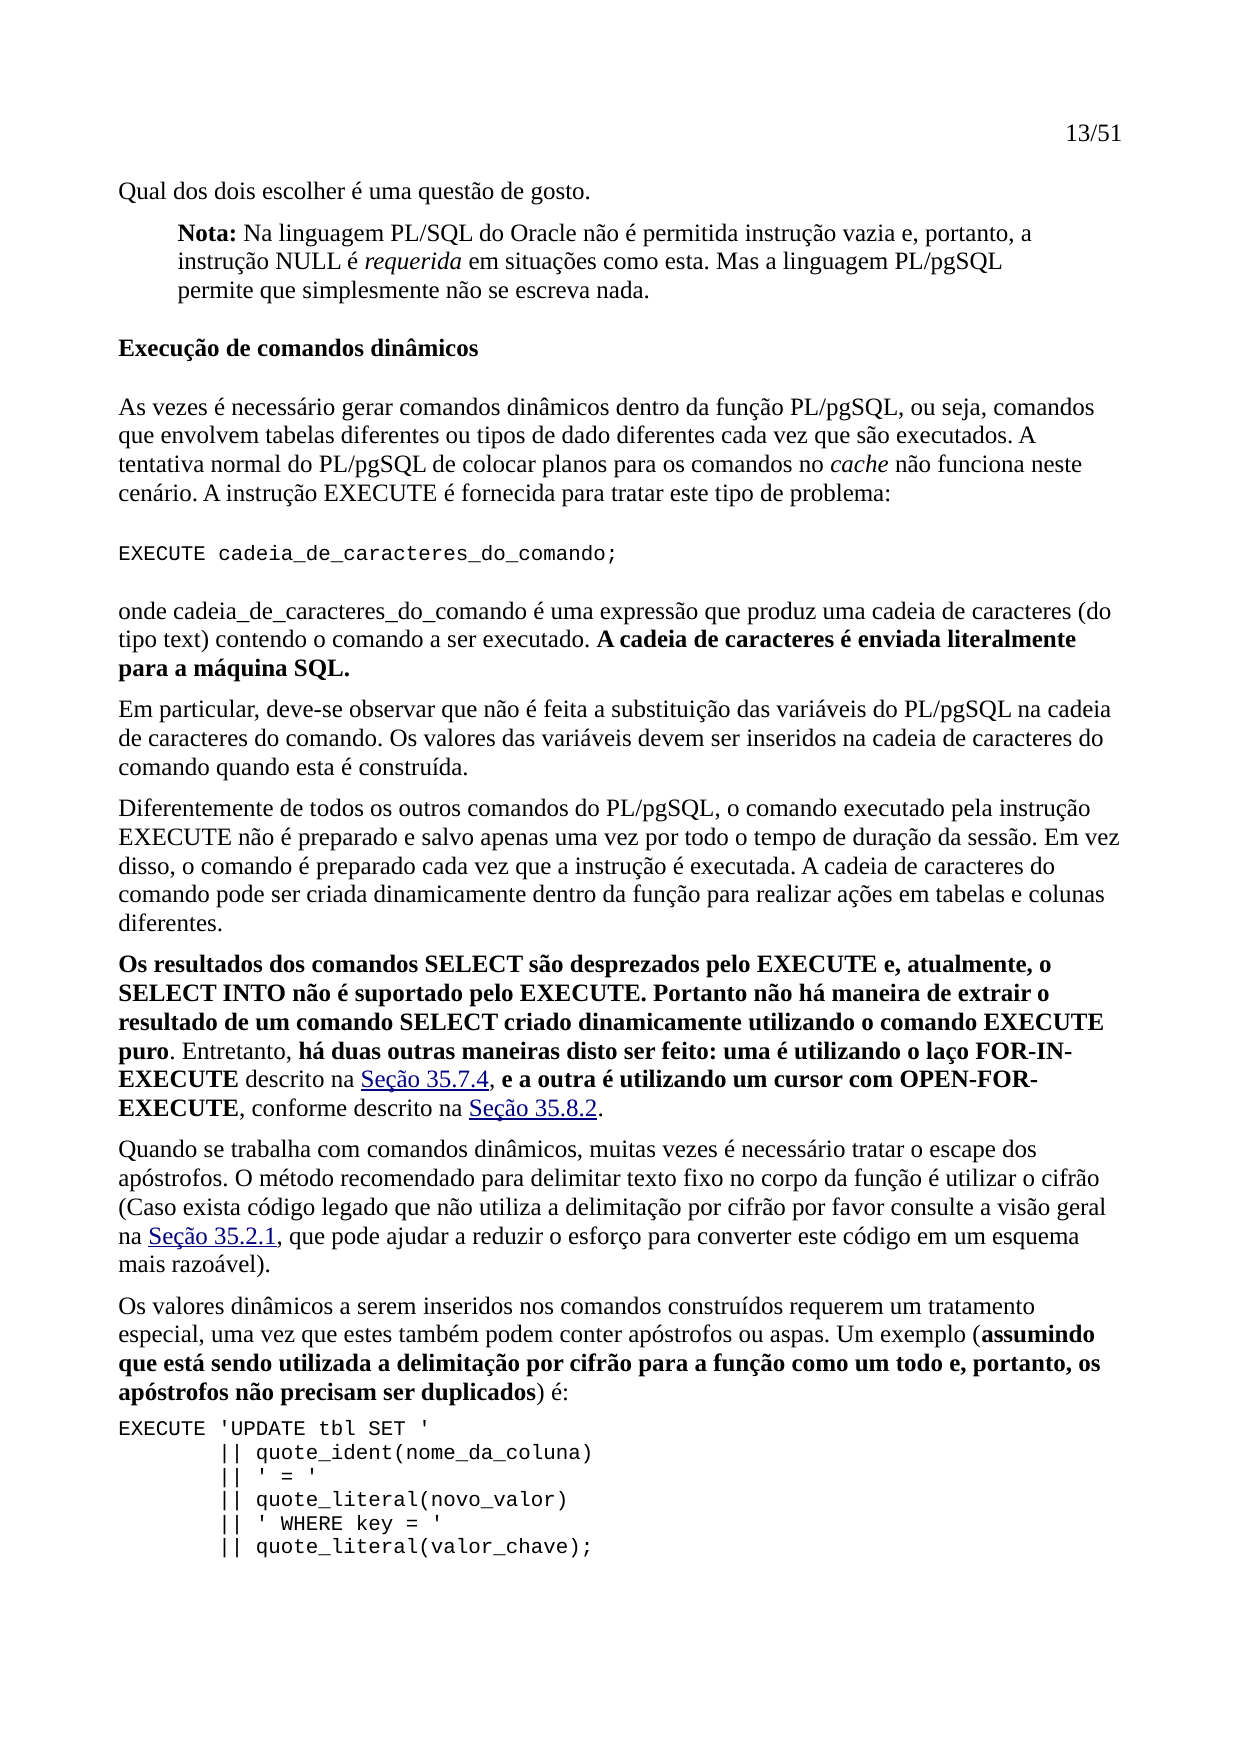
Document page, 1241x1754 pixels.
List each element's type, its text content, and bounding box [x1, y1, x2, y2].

text Em particular, deve-se observar que não é feita a substituição das variáveis do PL/pgSQL na cadeia de caracteres do comando. Os valores das variáveis devem ser inseridos na cadeia de caracteres do comando quando esta é construída. [118, 694, 1122, 781]
text || ' WHERE key = ' [118, 1513, 1122, 1537]
text EXECUTE 'UPDATE tbl SET ' [118, 1418, 1122, 1442]
text Nota: Na linguagem PL/SQL do Oracle não é permitida instrução vazia e, portanto, a instrução NULL é requerida em situações como esta. Mas a linguagem PL/pgSQL permite que simplesmente não se escreva nada. [177, 218, 1063, 304]
text As vezes é necessário gerar comandos dinâmicos dentro da função PL/pgSQL, ou seja, comandos que envolvem tabelas diferentes ou tipos de dado diferentes cada vez que são executados. A tentativa normal do PL/pgSQL de colocar planos para os comandos no cache não funciona neste cenário. A instrução EXECUTE é fornecida para tratar este tipo de problema: [118, 392, 1122, 507]
text Qual dos dois escolher é uma questão de gosto. [118, 176, 1122, 205]
text EXECUTE cadeia_de_caracteres_do_comando; [118, 519, 1122, 566]
text Os valores dinâmicos a serem inseridos nos comandos construídos requerem um tratamento especial, uma vez que estes também podem conter apóstrofos ou aspas. Um exemplo (assumindo que está sendo utilizada a delimitação por cifrão para a função como um todo e, portanto, os apóstrofos não precisam ser duplicados) é: [118, 1291, 1122, 1406]
text Diferentemente de todos os outros comandos do PL/pgSQL, o comando executado pela instrução EXECUTE não é preparado e salvo apenas uma vez por todo o tempo de duração da sessão. Em vez disso, o comando é preparado cada vez que a instrução é executada. A cadeia de caracteres do comando pode ser criada dinamicamente dentro da função para realizar ações em tabelas e colunas diferentes. [118, 793, 1122, 937]
text onde cadeia_de_caracteres_do_comando é uma expressão que produz uma cadeia de caracteres (do tipo text) contendo o comando a ser executado. A cadeia de caracteres é enviada literalmente para a máquina SQL. [118, 596, 1122, 682]
text Quando se trabalha com comandos dinâmicos, muitas vezes é necessário tratar o escape dos apóstrofos. O método recomendado para delimitar texto fixo no corpo da função é utilizar o cifrão (Caso exista código legado que não utiliza a delimitação por cifrão por favor consulte a visão geral na Seção 35.2.1, que pode ajudar a reduzir o esforço para converter este código em um esquema mais razoável). [118, 1134, 1122, 1278]
text Os resultados dos comandos SELECT são desprezados pelo EXECUTE e, atualmente, o SELECT INTO não é suportado pelo EXECUTE. Portanto não há maneira de extrair o resultado de um comando SELECT criado dinamicamente utilizando o comando EXECUTE puro. Entretanto, há duas outras maneiras disto ser feito: uma é utilizando o laço FOR-IN-EXECUTE descrito na Seção 35.7.4, e a outra é utilizando um cursor com OPEN-FOR-EXECUTE, conforme descrito na Seção 35.8.2. [118, 949, 1122, 1122]
text Execução de comandos dinâmicos [118, 333, 1063, 362]
text || quote_ident(nome_da_coluna) [118, 1442, 1122, 1466]
text || quote_literal(novo_valor) [118, 1489, 1122, 1513]
text || quote_literal(valor_chave); [118, 1537, 1122, 1560]
text || ' = ' [118, 1466, 1122, 1489]
